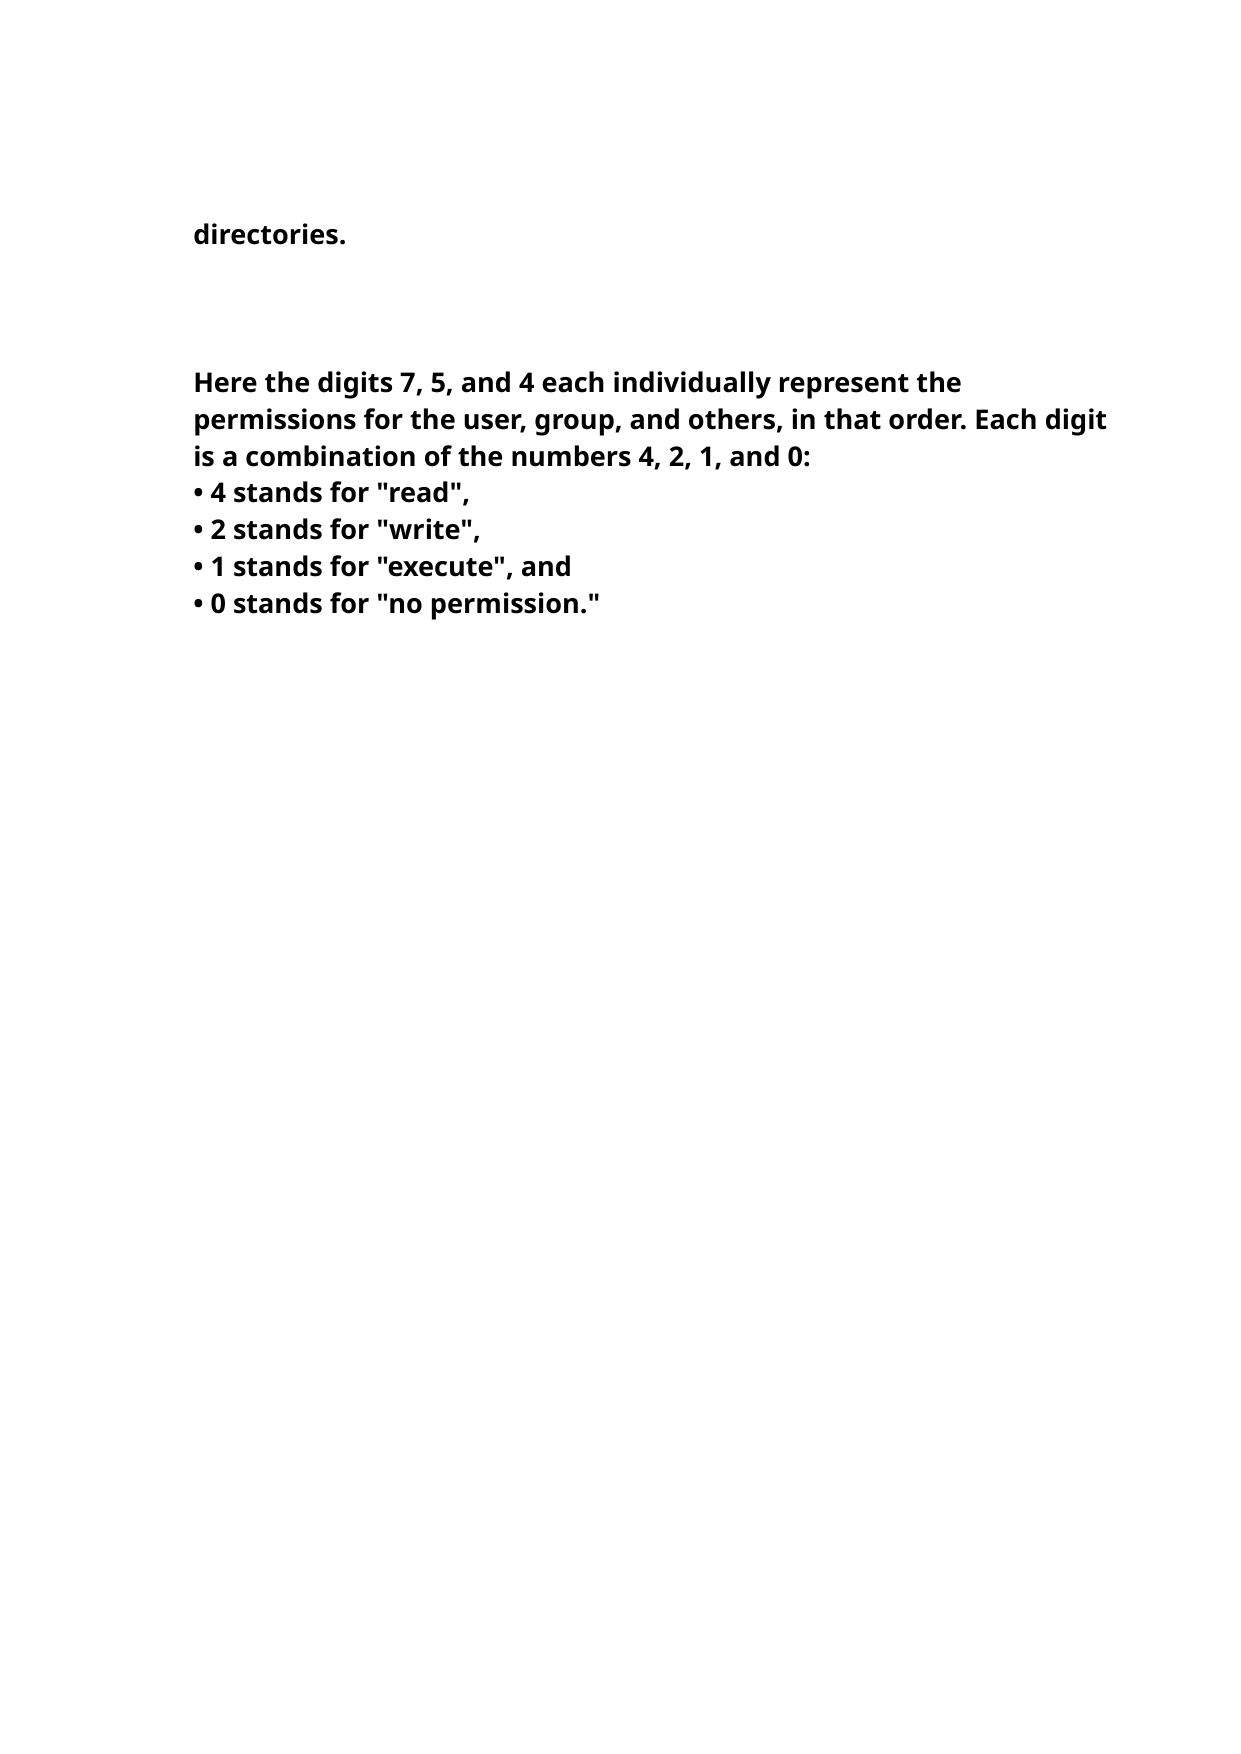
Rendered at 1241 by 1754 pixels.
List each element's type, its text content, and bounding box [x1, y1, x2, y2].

list directories. [156, 216, 1122, 253]
list • 2 stands for "write", [156, 511, 1122, 548]
list • 0 stands for "no permission." [156, 584, 1122, 621]
list • 1 stands for "execute", and [156, 548, 1122, 584]
list Here the digits 7, 5, and 4 each individually represent the permissions for the user, group, and others, in that order. Each digit is a combination of the numbers 4, 2, 1, and 0: [156, 363, 1122, 474]
list • 4 stands for "read", [156, 474, 1122, 511]
